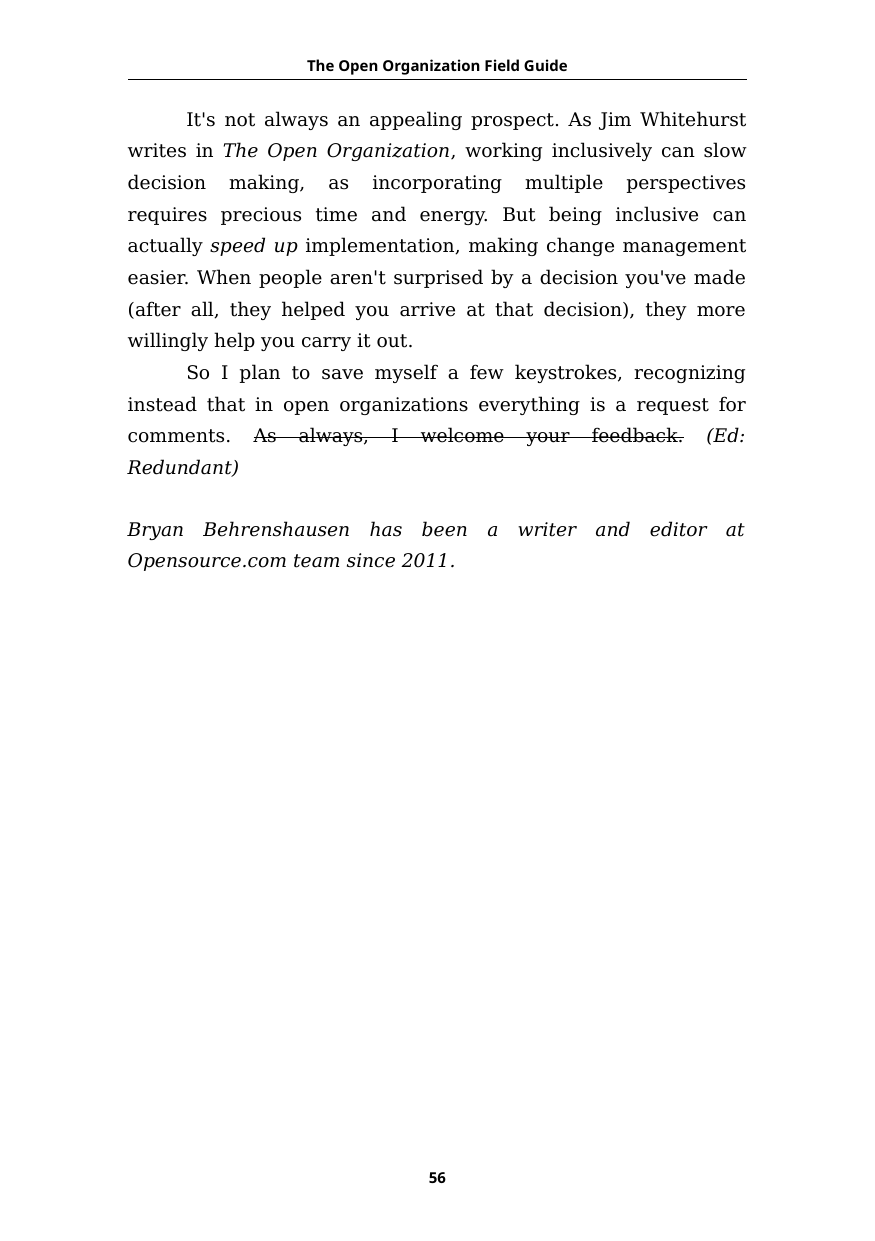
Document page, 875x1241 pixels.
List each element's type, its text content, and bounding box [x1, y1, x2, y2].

text Bryan Behrenshausen has been a writer and editor at Opensource.com team since 2011. [127, 518, 747, 572]
text So I plan to save myself a few keystrokes, recognizing instead that in open organizations everything is a request for comments. As always, I welcome your feedback. (Ed: Redundant) [127, 362, 747, 479]
text It's not always an appealing prospect. As Jim Whitehurst writes in The Open Organization, working inclusively can slow decision making, as incorporating multiple perspectives requires precious time and energy. But being inclusive can actually speed up implementation, making change management easier. When people aren't surprised by a decision you've made (after all, they helped you arrive at that decision), they more willingly help you carry it out. [127, 108, 747, 352]
